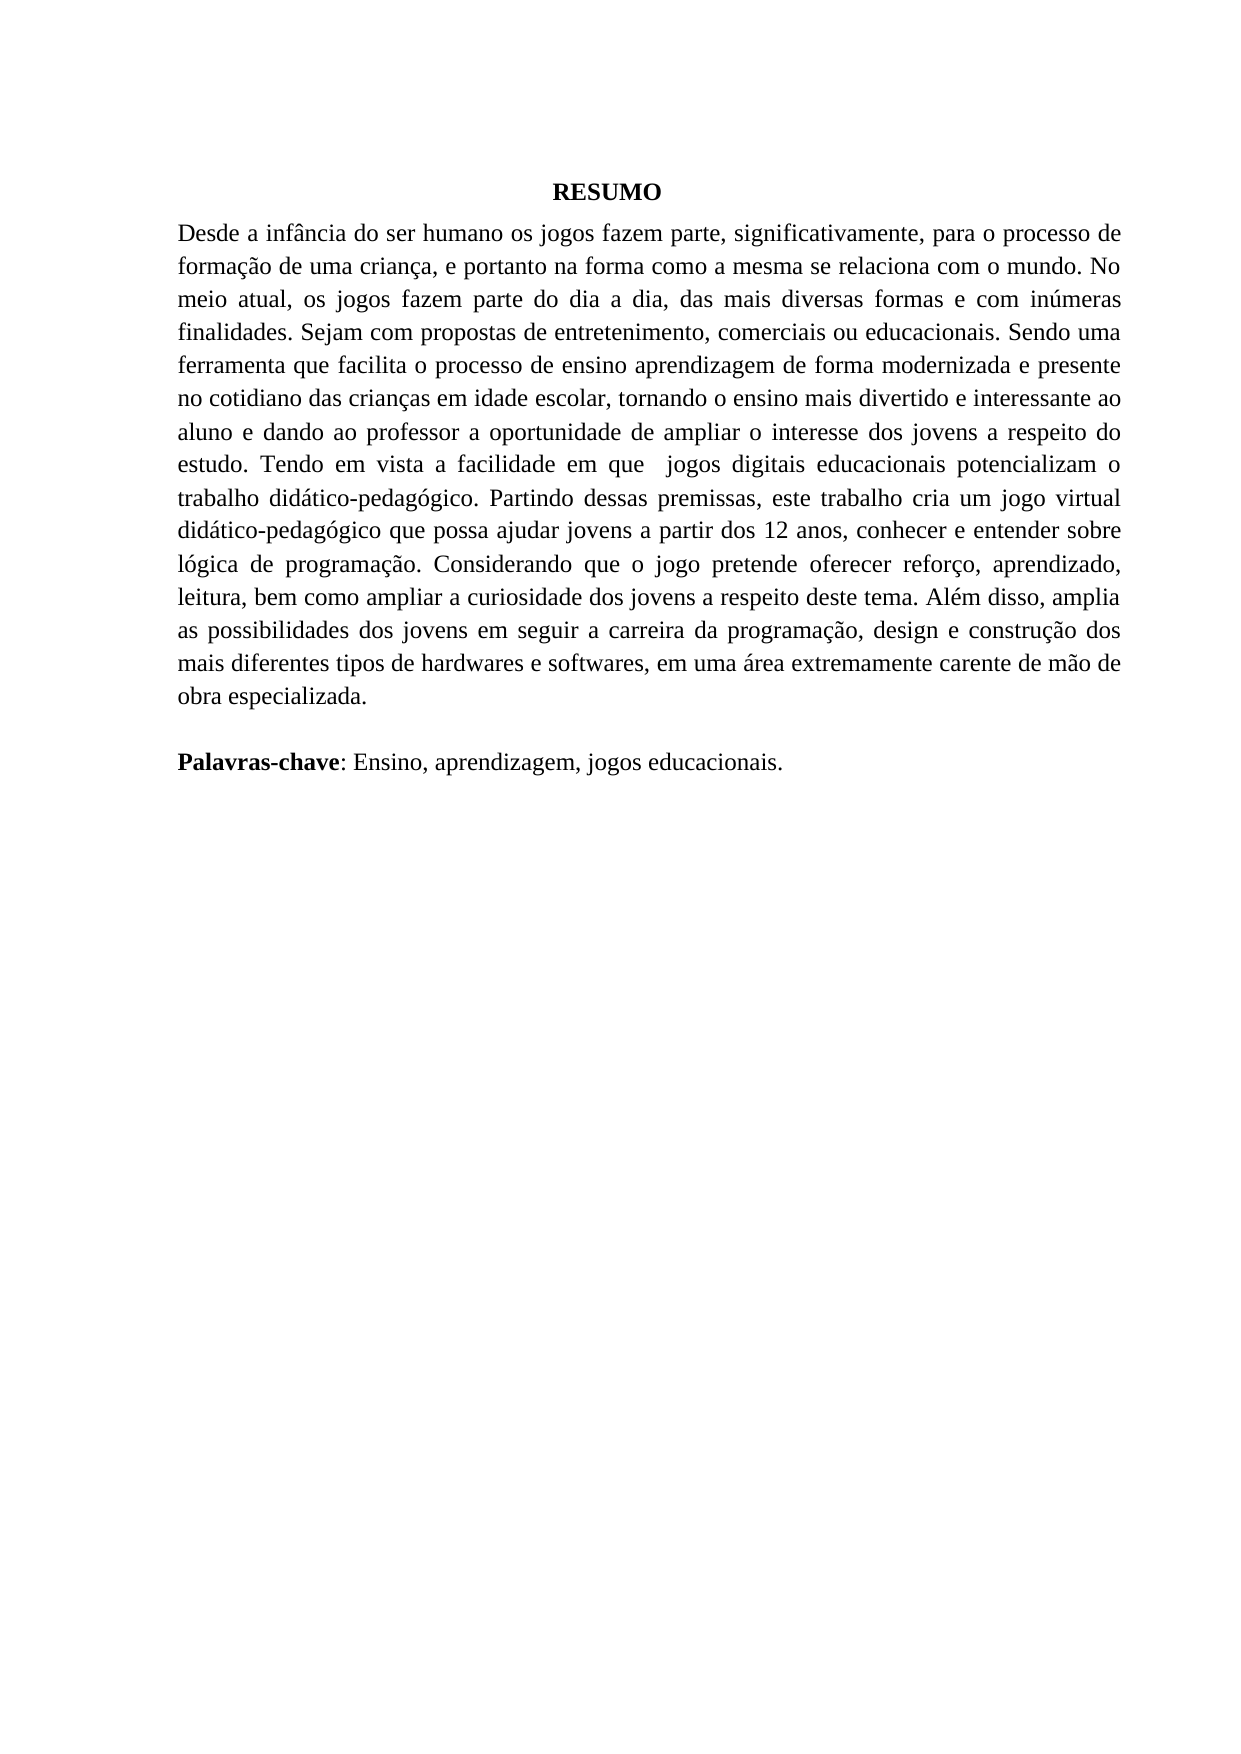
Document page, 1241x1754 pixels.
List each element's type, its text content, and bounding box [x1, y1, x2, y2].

text Desde a infância do ser humano os jogos fazem parte, significativamente, para o processo de formação de uma criança, e portanto na forma como a mesma se relaciona com o mundo. No meio atual, os jogos fazem parte do dia a dia, das mais diversas formas e com inúmeras finalidades. Sejam com propostas de entretenimento, comerciais ou educacionais. Sendo uma ferramenta que facilita o processo de ensino aprendizagem de forma modernizada e presente no cotidiano das crianças em idade escolar, tornando o ensino mais divertido e interessante ao aluno e dando ao professor a oportunidade de ampliar o interesse dos jovens a respeito do estudo. Tendo em vista a facilidade em que jogos digitais educacionais potencializam o trabalho didático-pedagógico. Partindo dessas premissas, este trabalho cria um jogo virtual didático-pedagógico que possa ajudar jovens a partir dos 12 anos, conhecer e entender sobre lógica de programação. Considerando que o jogo pretende oferecer reforço, aprendizado, leitura, bem como ampliar a curiosidade dos jovens a respeito deste tema. Além disso, amplia as possibilidades dos jovens em seguir a carreira da programação, design e construção dos mais diferentes tipos de hardwares e softwares, em uma área extremamente carente de mão de obra especializada. [177, 218, 1122, 709]
subtitle RESUMO [477, 177, 1122, 206]
text Palavras-chave: Ensino, aprendizagem, jogos educacionais. [177, 747, 1122, 776]
